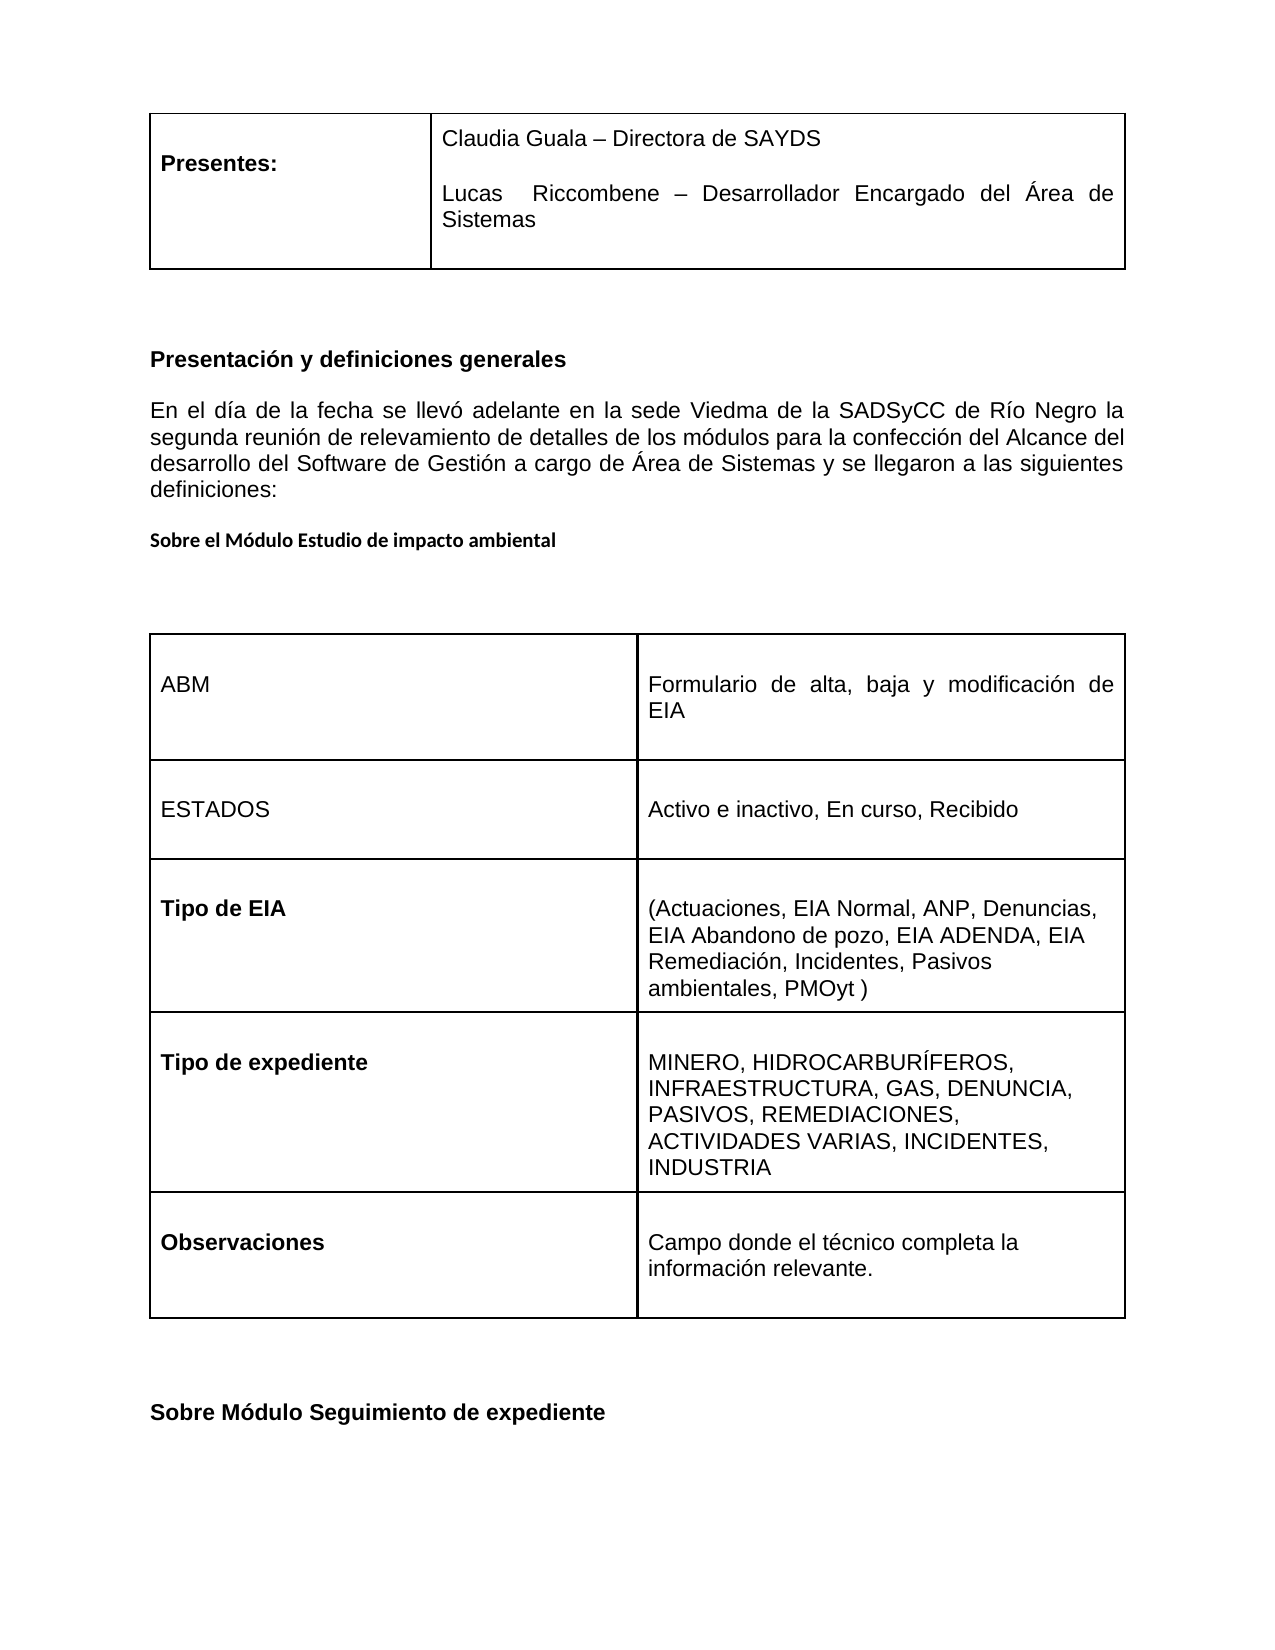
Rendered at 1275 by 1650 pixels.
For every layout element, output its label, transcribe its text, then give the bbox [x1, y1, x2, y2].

table_header ABM [151, 635, 636, 759]
table_cell MINERO, HIDROCARBURÍFEROS, INFRAESTRUCTURA, GAS, DENUNCIA, PASIVOS, REMEDIACIONES, ACTIVIDADES VARIAS, INCIDENTES, INDUSTRIA [639, 1013, 1124, 1191]
table_cell Tipo de EIA [151, 860, 636, 1011]
text Sobre Módulo Seguimiento de expediente [150, 1399, 1125, 1425]
table_cell Campo donde el técnico completa la información relevante. [639, 1193, 1124, 1317]
table_cell Claudia Guala – Directora de SAYDS Lucas Riccombene – Desarrollador Encargado del Área de Sistemas [432, 114, 1124, 268]
table_cell Activo e inactivo, En curso, Recibido [639, 761, 1124, 858]
table_cell ESTADOS [151, 761, 636, 858]
table_cell Observaciones [151, 1193, 636, 1317]
text En el día de la fecha se llevó adelante en la sede Viedma de la SADSyCC de Río Negro la segunda reunión de relevamiento de detalles de los módulos para la confección del Alcance del desarrollo del Software de Gestión a cargo de Área de Sistemas y se llegaron a las siguientes definiciones: [150, 397, 1125, 502]
table_cell (Actuaciones, EIA Normal, ANP, Denuncias, EIA Abandono de pozo, EIA ADENDA, EIA Remediación, Incidentes, Pasivos ambientales, PMOyt ) [639, 860, 1124, 1011]
table_cell Tipo de expediente [151, 1013, 636, 1191]
table_cell Presentes: [151, 114, 430, 268]
text Sobre el Módulo Estudio de impacto ambiental [150, 527, 1125, 553]
table_header Formulario de alta, baja y modificación de EIA [639, 635, 1124, 759]
text Presentación y definiciones generales [150, 346, 1125, 372]
